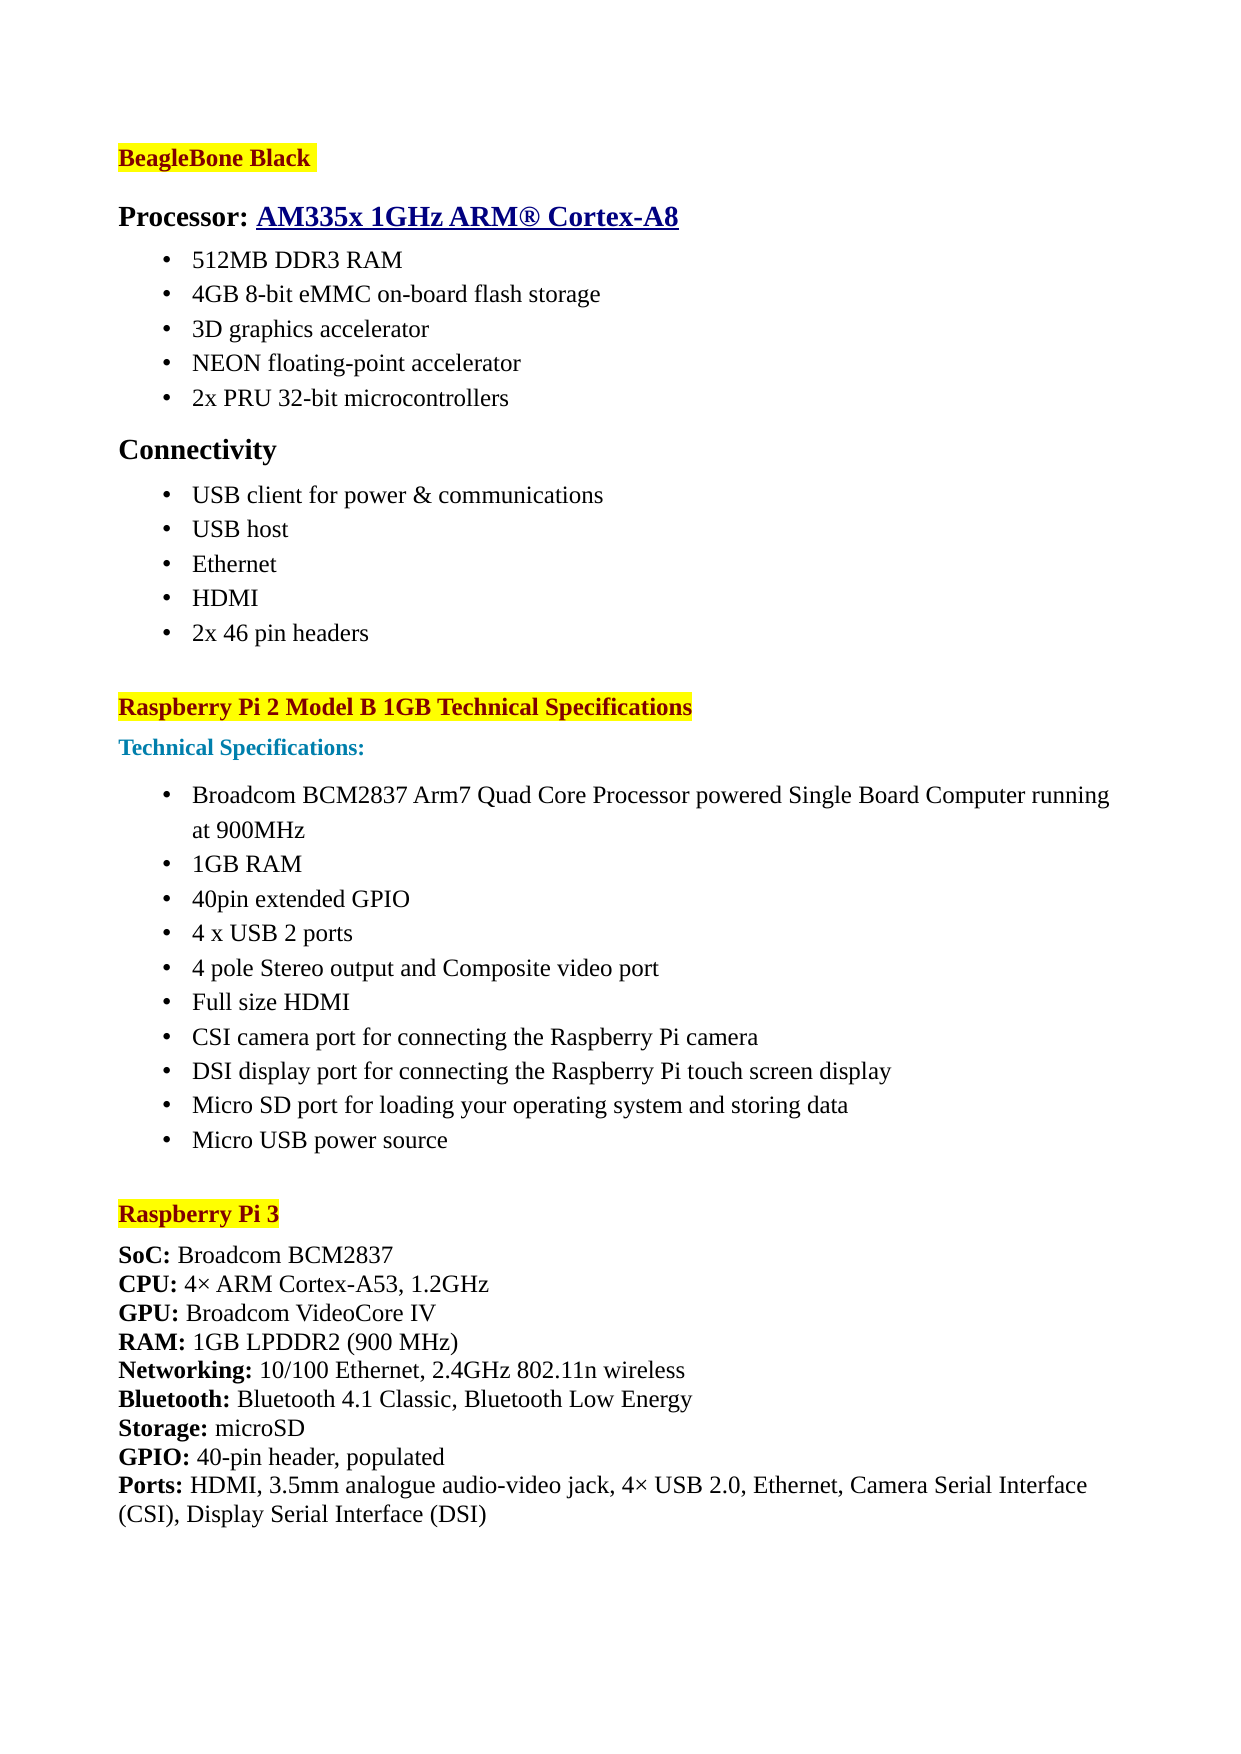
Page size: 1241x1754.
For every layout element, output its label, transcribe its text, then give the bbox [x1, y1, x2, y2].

list 4 pole Stereo output and Composite video port [162, 953, 1122, 981]
list 4GB 8-bit eMMC on-board flash storage [162, 279, 1122, 308]
list Ethernet [162, 549, 1122, 578]
subtitle Raspberry Pi 3 [118, 1199, 1122, 1228]
subtitle BeagleBone Black [118, 143, 1122, 172]
list NEON floating-point accelerator [162, 348, 1122, 377]
list 3D graphics accelerator [162, 314, 1122, 343]
list Micro SD port for loading your operating system and storing data [162, 1091, 1122, 1119]
subtitle Processor: AM335x 1GHz ARM® Cortex-A8 [118, 199, 1122, 232]
list Full size HDMI [162, 987, 1122, 1016]
list USB host [162, 514, 1122, 543]
text SoC: Broadcom BCM2837 CPU: 4× ARM Cortex-A53, 1.2GHz GPU: Broadcom VideoCore IV RAM: 1GB LPDDR2 (900 MHz) Networking: 10/100 Ethernet, 2.4GHz 802.11n wireless Bluetooth: Bluetooth 4.1 Classic, Bluetooth Low Energy Storage: microSD GPIO: 40-pin header, populated Ports: HDMI, 3.5mm analogue audio-video jack, 4× USB 2.0, Ethernet, Camera Serial Interface (CSI), Display Serial Interface (DSI) [118, 1240, 1122, 1528]
list HDMI [162, 583, 1122, 612]
list DSI display port for connecting the Raspberry Pi touch screen display [162, 1056, 1122, 1085]
list CSI camera port for connecting the Raspberry Pi camera [162, 1022, 1122, 1050]
list 512MB DDR3 RAM [162, 245, 1122, 274]
list 40pin extended GPIO [162, 884, 1122, 912]
list 2x PRU 32-bit microcontrollers [162, 383, 1122, 412]
list 2x 46 pin headers [162, 618, 1122, 647]
list USB client for power & communications [162, 480, 1122, 509]
subtitle Connectivity [118, 432, 1122, 466]
list 1GB RAM [162, 849, 1122, 878]
list 4 x USB 2 ports [162, 918, 1122, 947]
list Micro USB power source [162, 1125, 1122, 1154]
text Technical Specifications: [118, 733, 1122, 760]
list Broadcom BCM2837 Arm7 Quad Core Processor powered Single Board Computer running at 900MHz [162, 780, 1122, 843]
subtitle Raspberry Pi 2 Model B 1GB Technical Specifications [118, 692, 1122, 721]
